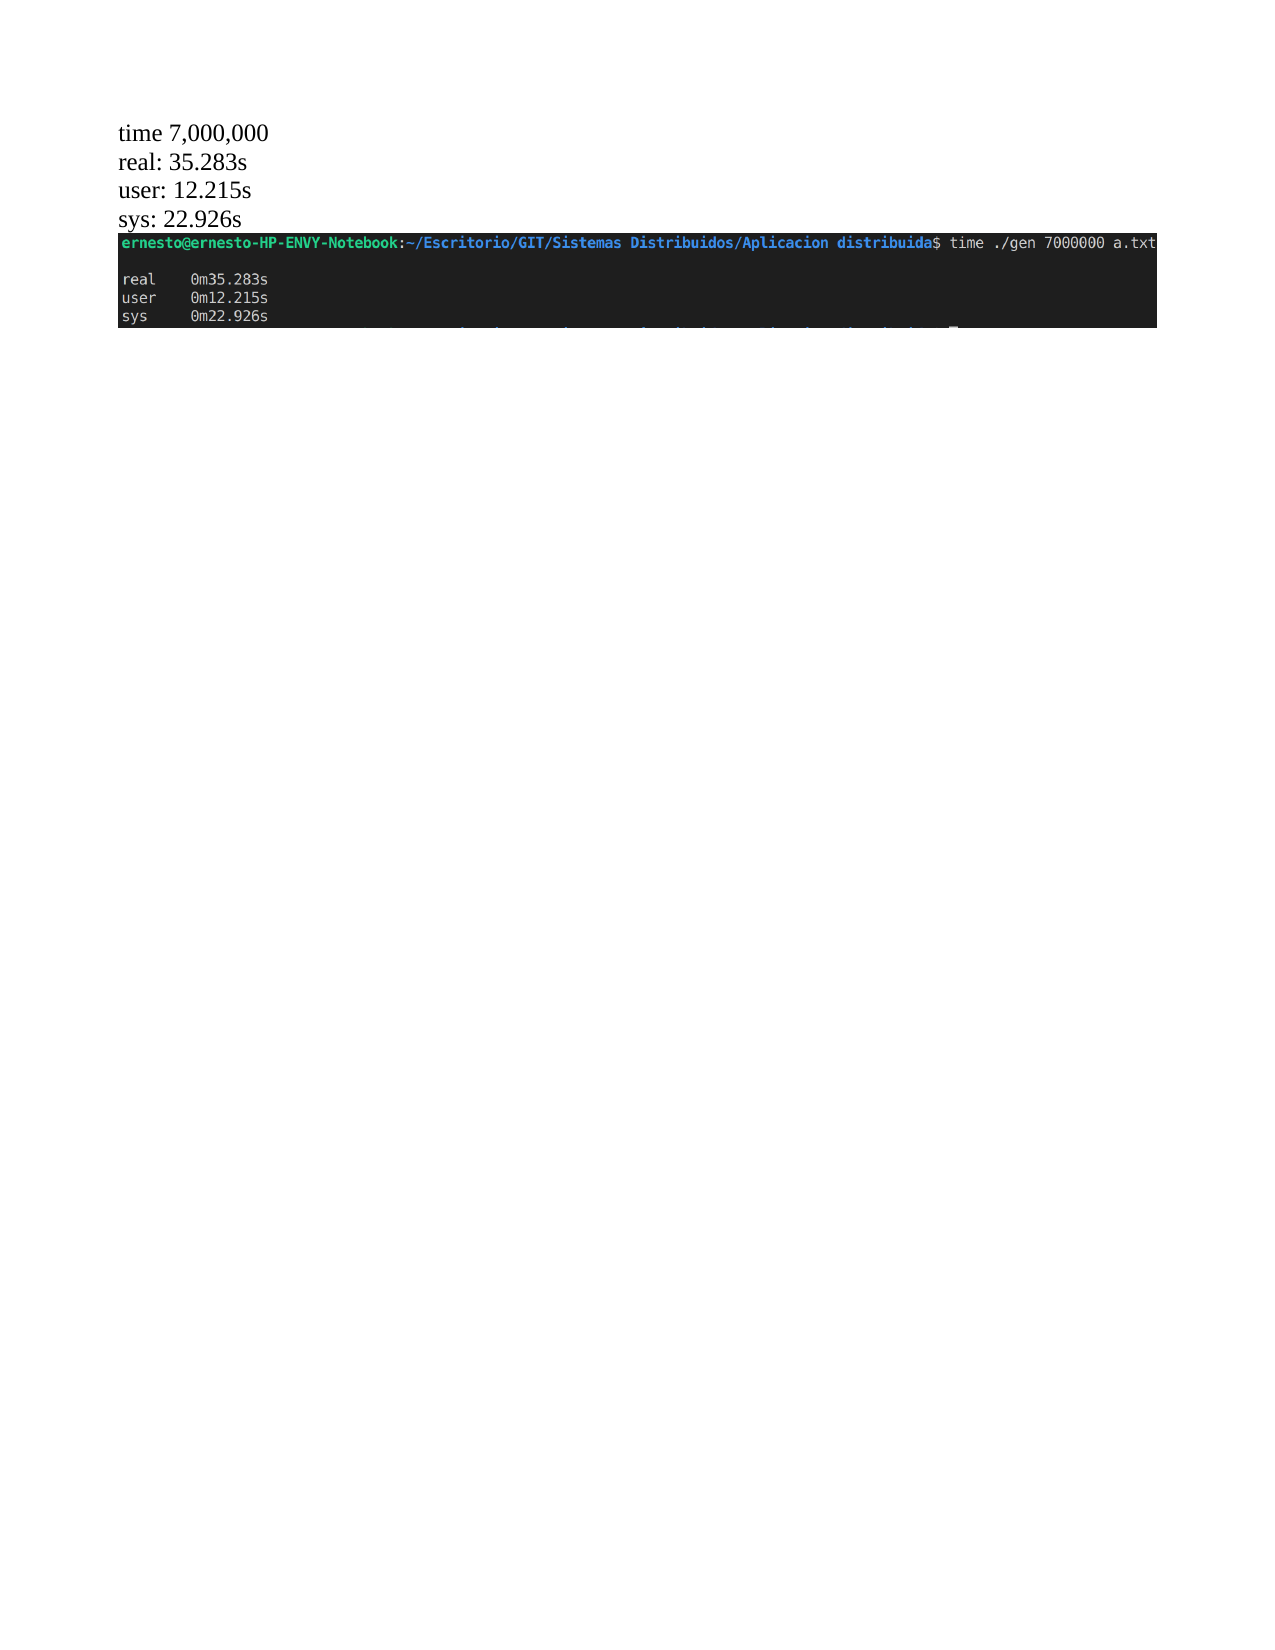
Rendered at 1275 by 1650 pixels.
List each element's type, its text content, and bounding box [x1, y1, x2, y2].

text time 7,000,000 [118, 118, 1157, 147]
text real: 35.283s [118, 147, 1157, 176]
picture [118, 233, 1157, 328]
text sys: 22.926s [118, 204, 1157, 233]
text user: 12.215s [118, 176, 1157, 204]
